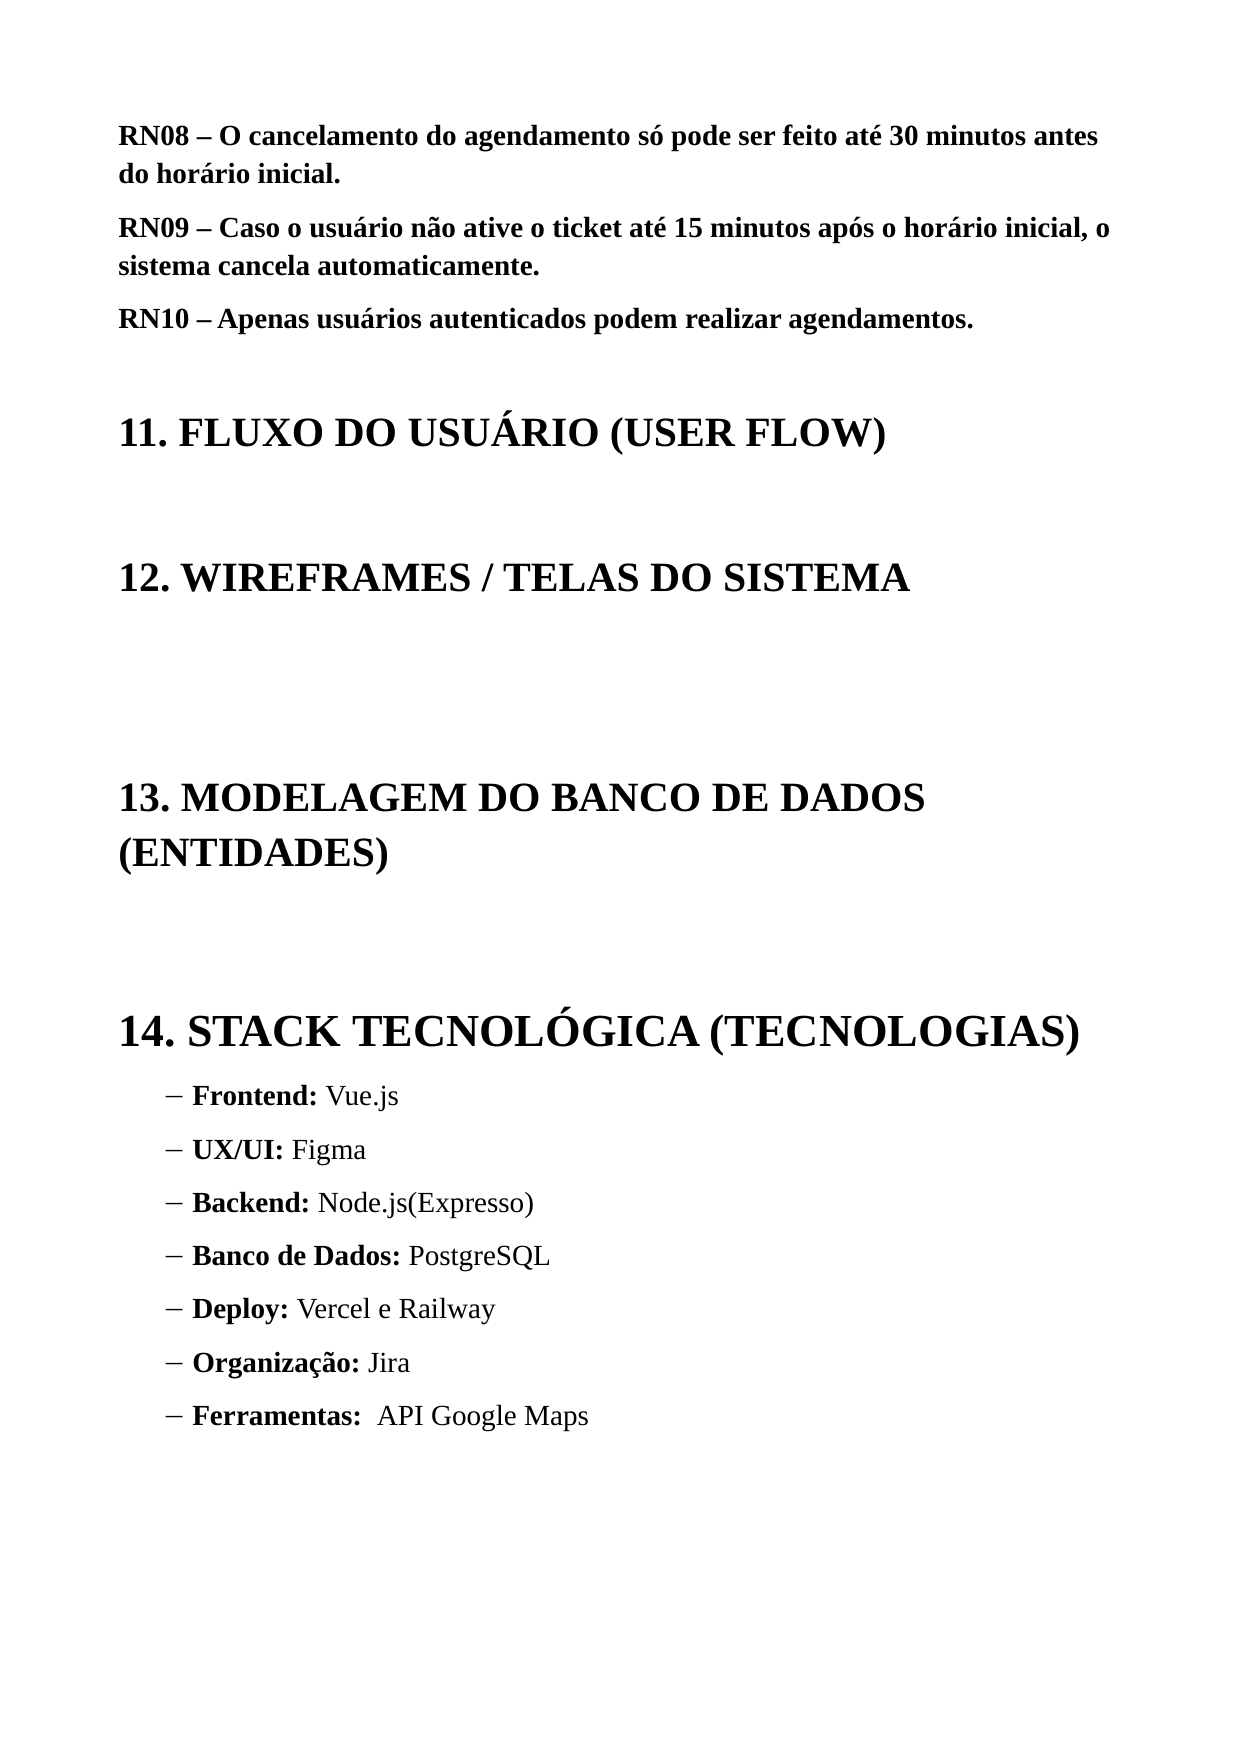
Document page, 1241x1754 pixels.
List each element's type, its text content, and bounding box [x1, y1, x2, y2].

subtitle 11. FLUXO DO USUÁRIO (USER FLOW) [118, 408, 1122, 456]
subtitle 13. MODELAGEM DO BANCO DE DADOS (ENTIDADES) [118, 772, 1122, 875]
list Frontend: Vue.js [162, 1078, 1122, 1112]
subtitle 12. WIREFRAMES / TELAS DO SISTEMA [118, 552, 1122, 600]
text RN08 – O cancelamento do agendamento só pode ser feito até 30 minutos antes do horário inicial. [118, 118, 1122, 190]
list Backend: Node.js(Expresso) [162, 1185, 1122, 1219]
list Deploy: Vercel e Railway [162, 1291, 1122, 1325]
text RN09 – Caso o usuário não ative o ticket até 15 minutos após o horário inicial, o sistema cancela automaticamente. [118, 210, 1122, 282]
list UX/UI: Figma [162, 1132, 1122, 1165]
list Ferramentas: API Google Maps [162, 1398, 1122, 1432]
text RN10 – Apenas usuários autenticados podem realizar agendamentos. [118, 301, 1122, 335]
list Organização: Jira [162, 1345, 1122, 1378]
subtitle 14. STACK TECNOLÓGICA (TECNOLOGIAS) [118, 1003, 1122, 1056]
list Banco de Dados: PostgreSQL [162, 1238, 1122, 1272]
